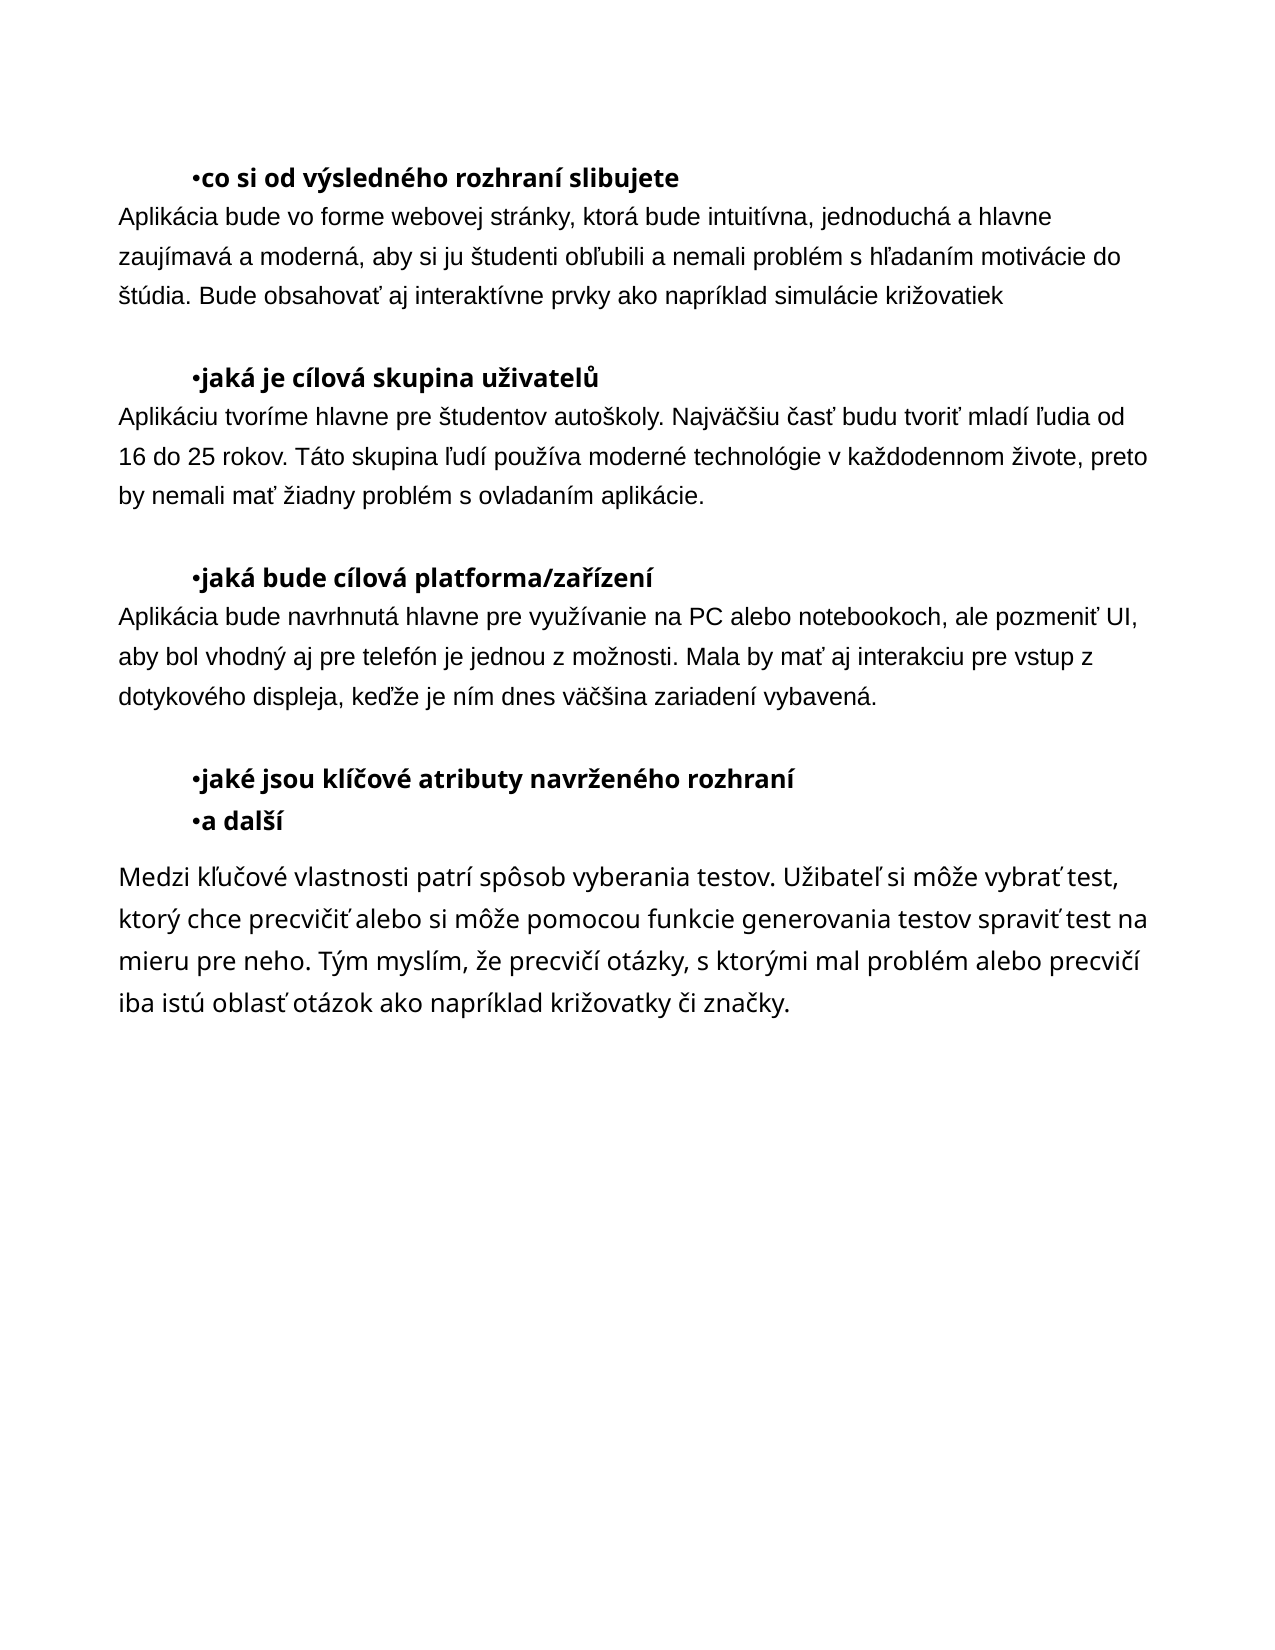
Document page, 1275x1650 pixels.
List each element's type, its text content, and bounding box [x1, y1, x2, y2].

list jaké jsou klíčové atributy navrženého rozhraní [118, 761, 1157, 796]
text Aplikácia bude vo forme webovej stránky, ktorá bude intuitívna, jednoduchá a hlavne zaujímavá a moderná, aby si ju študenti obľubili a nemali problém s hľadaním motivácie do štúdia. Bude obsahovať aj interaktívne prvky ako napríklad simulácie križovatiek [118, 202, 1157, 310]
list a další [118, 802, 1157, 837]
text Aplikácia bude navrhnutá hlavne pre využívanie na PC alebo notebookoch, ale pozmeniť UI, aby bol vhodný aj pre telefón je jednou z možnosti. Mala by mať aj interakciu pre vstup z dotykového displeja, keďže je ním dnes väčšina zariadení vybavená. [118, 602, 1157, 710]
list jaká bude cílová platforma/zařízení [118, 560, 1157, 595]
list jaká je cílová skupina uživatelů [118, 360, 1157, 395]
text Medzi kľučové vlastnosti patrí spôsob vyberania testov. Užibateľ si môže vybrať test, ktorý chce precvičiť alebo si môže pomocou funkcie generovania testov spraviť test na mieru pre neho. Tým myslím, že precvičí otázky, s ktorými mal problém alebo precvičí iba istú oblasť otázok ako napríklad križovatky či značky. [118, 859, 1157, 1019]
list co si od výsledného rozhraní slibujete [118, 160, 1157, 195]
text Aplikáciu tvoríme hlavne pre študentov autoškoly. Najväčšiu časť budu tvoriť mladí ľudia od 16 do 25 rokov. Táto skupina ľudí používa moderné technológie v každodennom živote, preto by nemali mať žiadny problém s ovladaním aplikácie. [118, 402, 1157, 510]
